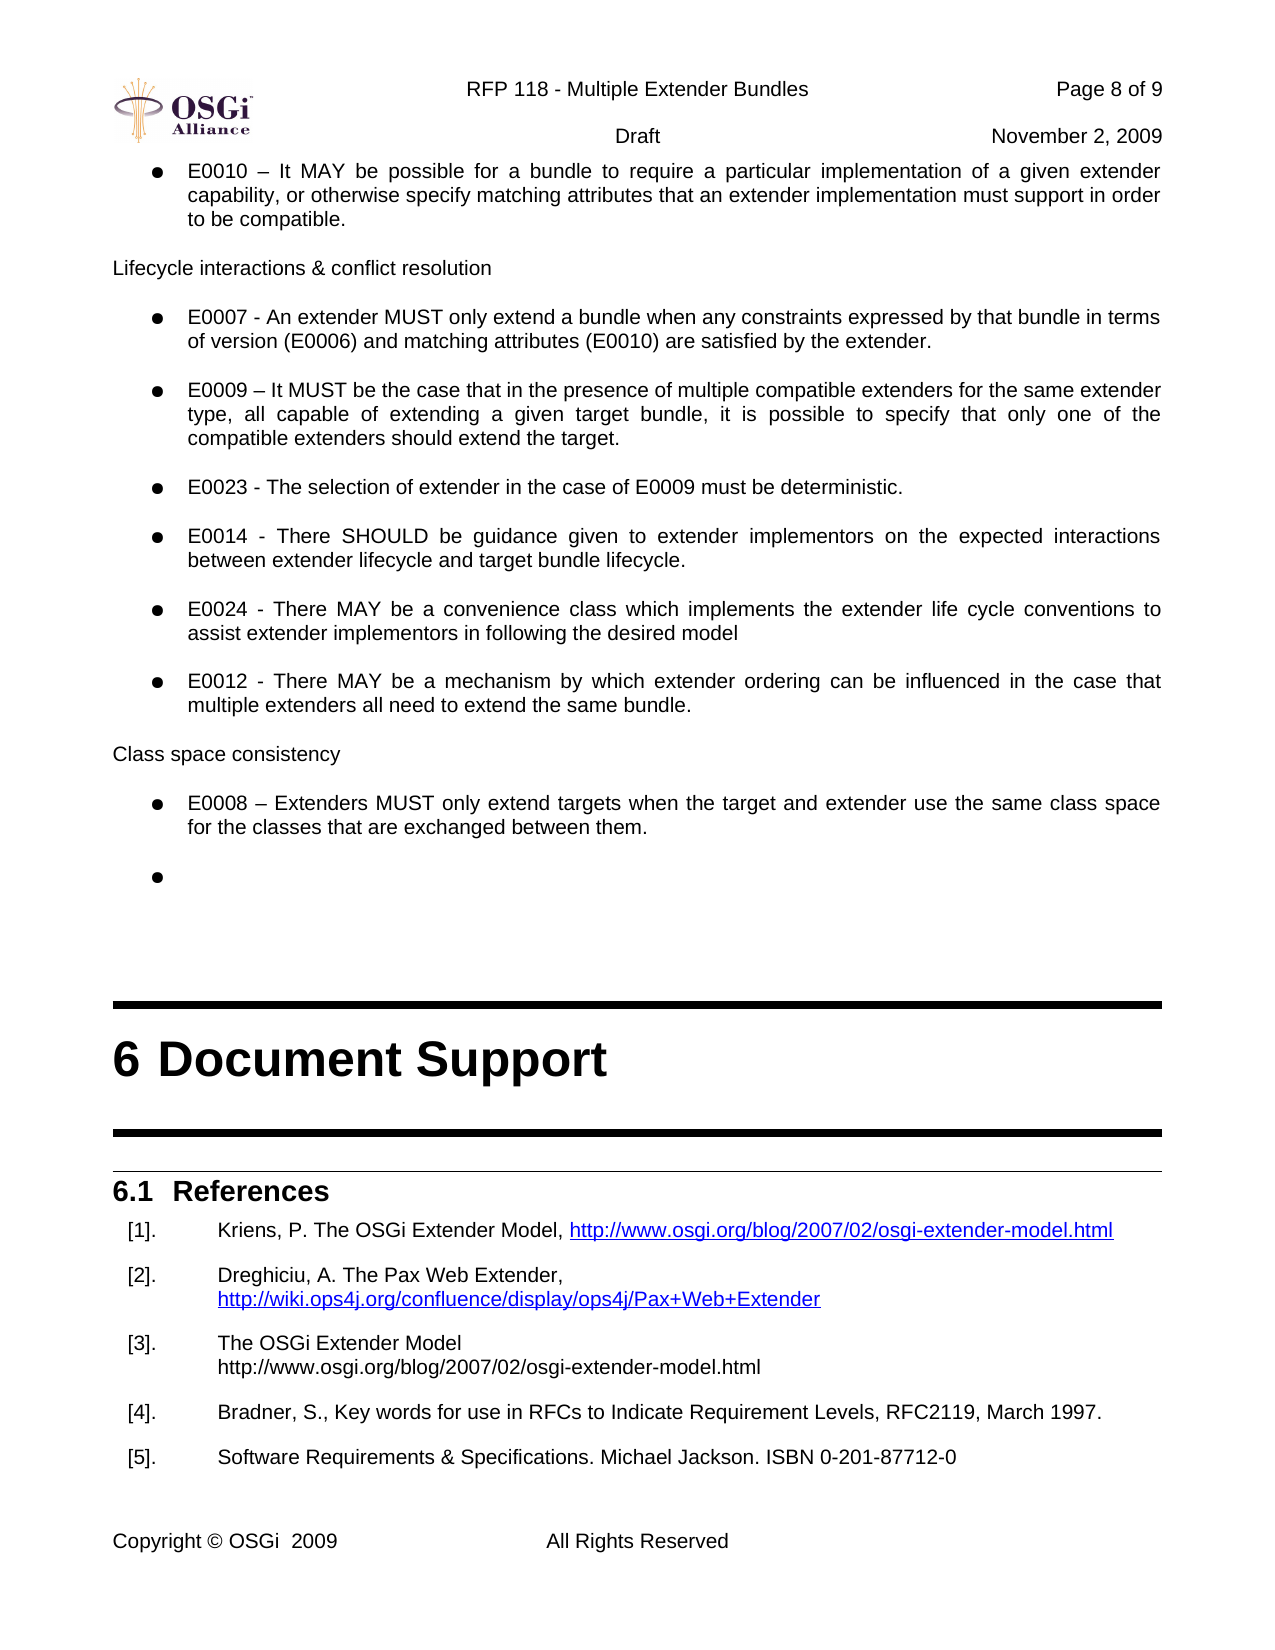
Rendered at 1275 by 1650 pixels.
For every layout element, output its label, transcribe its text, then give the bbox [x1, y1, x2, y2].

subtitle Class space consistency [112, 742, 1162, 766]
subtitle References [112, 1172, 1162, 1207]
list Software Requirements & Specifications. Michael Jackson. ISBN 0-201-87712-0 [127, 1445, 1162, 1469]
list The OSGi Extender Model http://www.osgi.org/blog/2007/02/osgi-extender-model.html [127, 1331, 1162, 1379]
list Dreghiciu, A. The Pax Web Extender, http://wiki.ops4j.org/confluence/display/ops4j/Pax+Web+Extender [127, 1262, 1162, 1310]
list Bradner, S., Key words for use in RFCs to Indicate Requirement Levels, RFC2119, March 1997. [127, 1400, 1162, 1424]
list E0010 – It MAY be possible for a bundle to require a particular implementation of a given extender capability, or otherwise specify matching attributes that an extender implementation must support in order to be compatible. [150, 159, 1162, 231]
list E0012 - There MAY be a mechanism by which extender ordering can be influenced in the case that multiple extenders all need to extend the same bundle. [150, 669, 1162, 717]
list E0008 – Extenders MUST only extend targets when the target and extender use the same class space for the classes that are exchanged between them. [150, 791, 1162, 839]
subtitle Document Support [112, 1002, 1162, 1137]
list E0023 - The selection of extender in the case of E0009 must be deterministic. [150, 474, 1162, 498]
subtitle Lifecycle interactions & conflict resolution [112, 256, 1162, 280]
picture [114, 78, 254, 143]
list E0009 – It MUST be the case that in the presence of multiple compatible extenders for the same extender type, all capable of extending a given target bundle, it is possible to specify that only one of the compatible extenders should extend the target. [150, 378, 1162, 449]
list E0007 - An extender MUST only extend a bundle when any constraints expressed by that bundle in terms of version (E0006) and matching attributes (E0010) are satisfied by the extender. [150, 305, 1162, 353]
list E0024 - There MAY be a convenience class which implements the extender life cycle conventions to assist extender implementors in following the desired model [150, 596, 1162, 644]
list Kriens, P. The OSGi Extender Model, http://www.osgi.org/blog/2007/02/osgi-extender-model.html [127, 1218, 1162, 1242]
